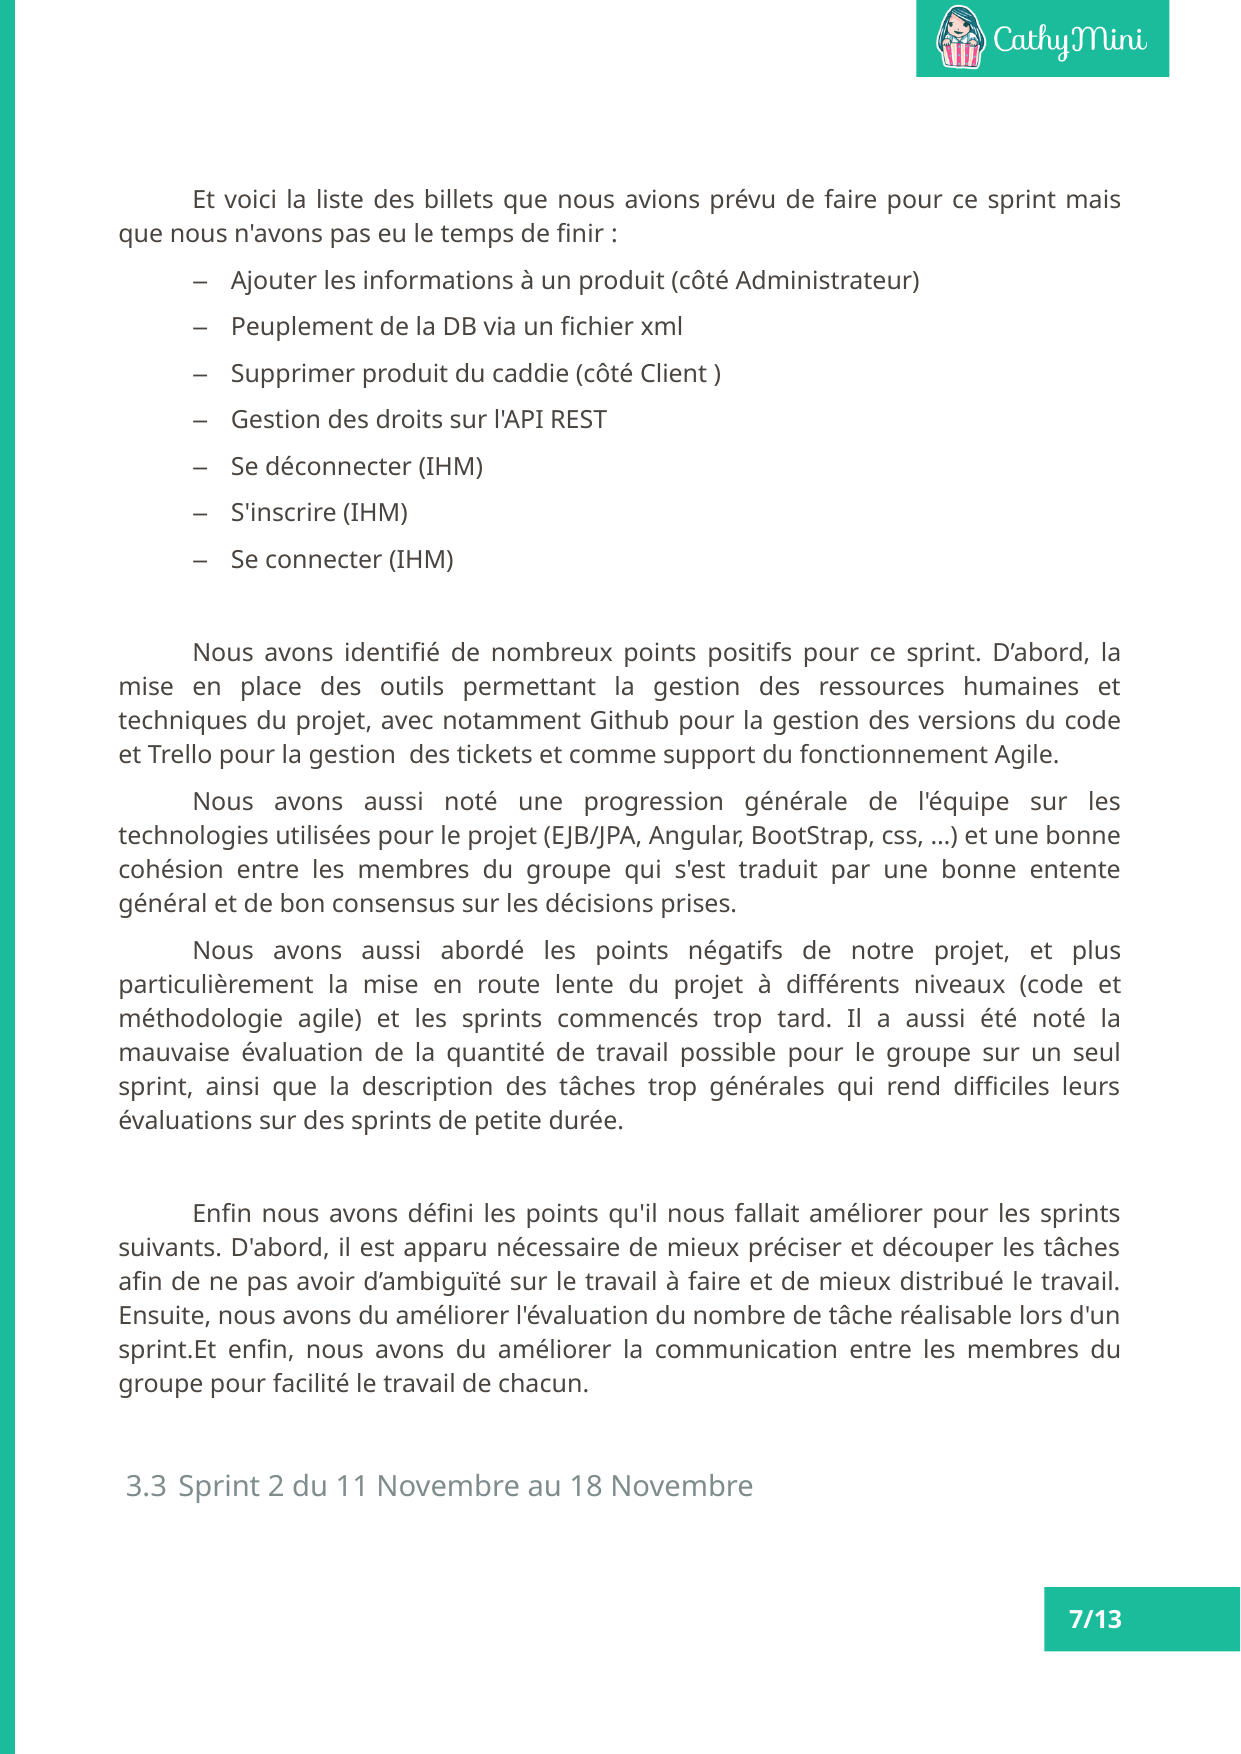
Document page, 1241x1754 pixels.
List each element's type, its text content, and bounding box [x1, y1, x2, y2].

text Et voici la liste des billets que nous avions prévu de faire pour ce sprint mais que nous n'avons pas eu le temps de finir : [118, 182, 1122, 250]
list Supprimer produit du caddie (côté Client ) [193, 355, 1122, 389]
list Peuplement de la DB via un fichier xml [193, 309, 1122, 343]
list Gestion des droits sur l'API REST [193, 402, 1122, 436]
list Ajouter les informations à un produit (côté Administrateur) [193, 262, 1122, 296]
text Nous avons aussi abordé les points négatifs de notre projet, et plus particulièrement la mise en route lente du projet à différents niveaux (code et méthodologie agile) et les sprints commencés trop tard. Il a aussi été noté la mauvaise évaluation de la quantité de travail possible pour le groupe sur un seul sprint, ainsi que la description des tâches trop générales qui rend difficiles leurs évaluations sur des sprints de petite durée. [118, 932, 1122, 1137]
list Se déconnecter (IHM) [193, 448, 1122, 483]
list Se connecter (IHM) [193, 542, 1122, 576]
list S'inscrire (IHM) [193, 495, 1122, 529]
picture [929, 0, 1156, 73]
text Nous avons aussi noté une progression générale de l'équipe sur les technologies utilisées pour le projet (EJB/JPA, Angular, BootStrap, css, …) et une bonne cohésion entre les membres du groupe qui s'est traduit par une bonne entente général et de bon consensus sur les décisions prises. [118, 783, 1122, 920]
text Enfin nous avons défini les points qu'il nous fallait améliorer pour les sprints suivants. D'abord, il est apparu nécessaire de mieux préciser et découper les tâches afin de ne pas avoir d’ambiguïté sur le travail à faire et de mieux distribué le travail. Ensuite, nous avons du améliorer l'évaluation du nombre de tâche réalisable lors d'un sprint.Et enfin, nous avons du améliorer la communication entre les membres du groupe pour facilité le travail de chacun. [118, 1196, 1122, 1400]
text Nous avons identifié de nombreux points positifs pour ce sprint. D’abord, la mise en place des outils permettant la gestion des ressources humaines et techniques du projet, avec notamment Github pour la gestion des versions du code et Trello pour la gestion des tickets et comme support du fonctionnement Agile. [118, 635, 1122, 771]
subtitle Sprint 2 du 11 Novembre au 18 Novembre [118, 1465, 1122, 1505]
